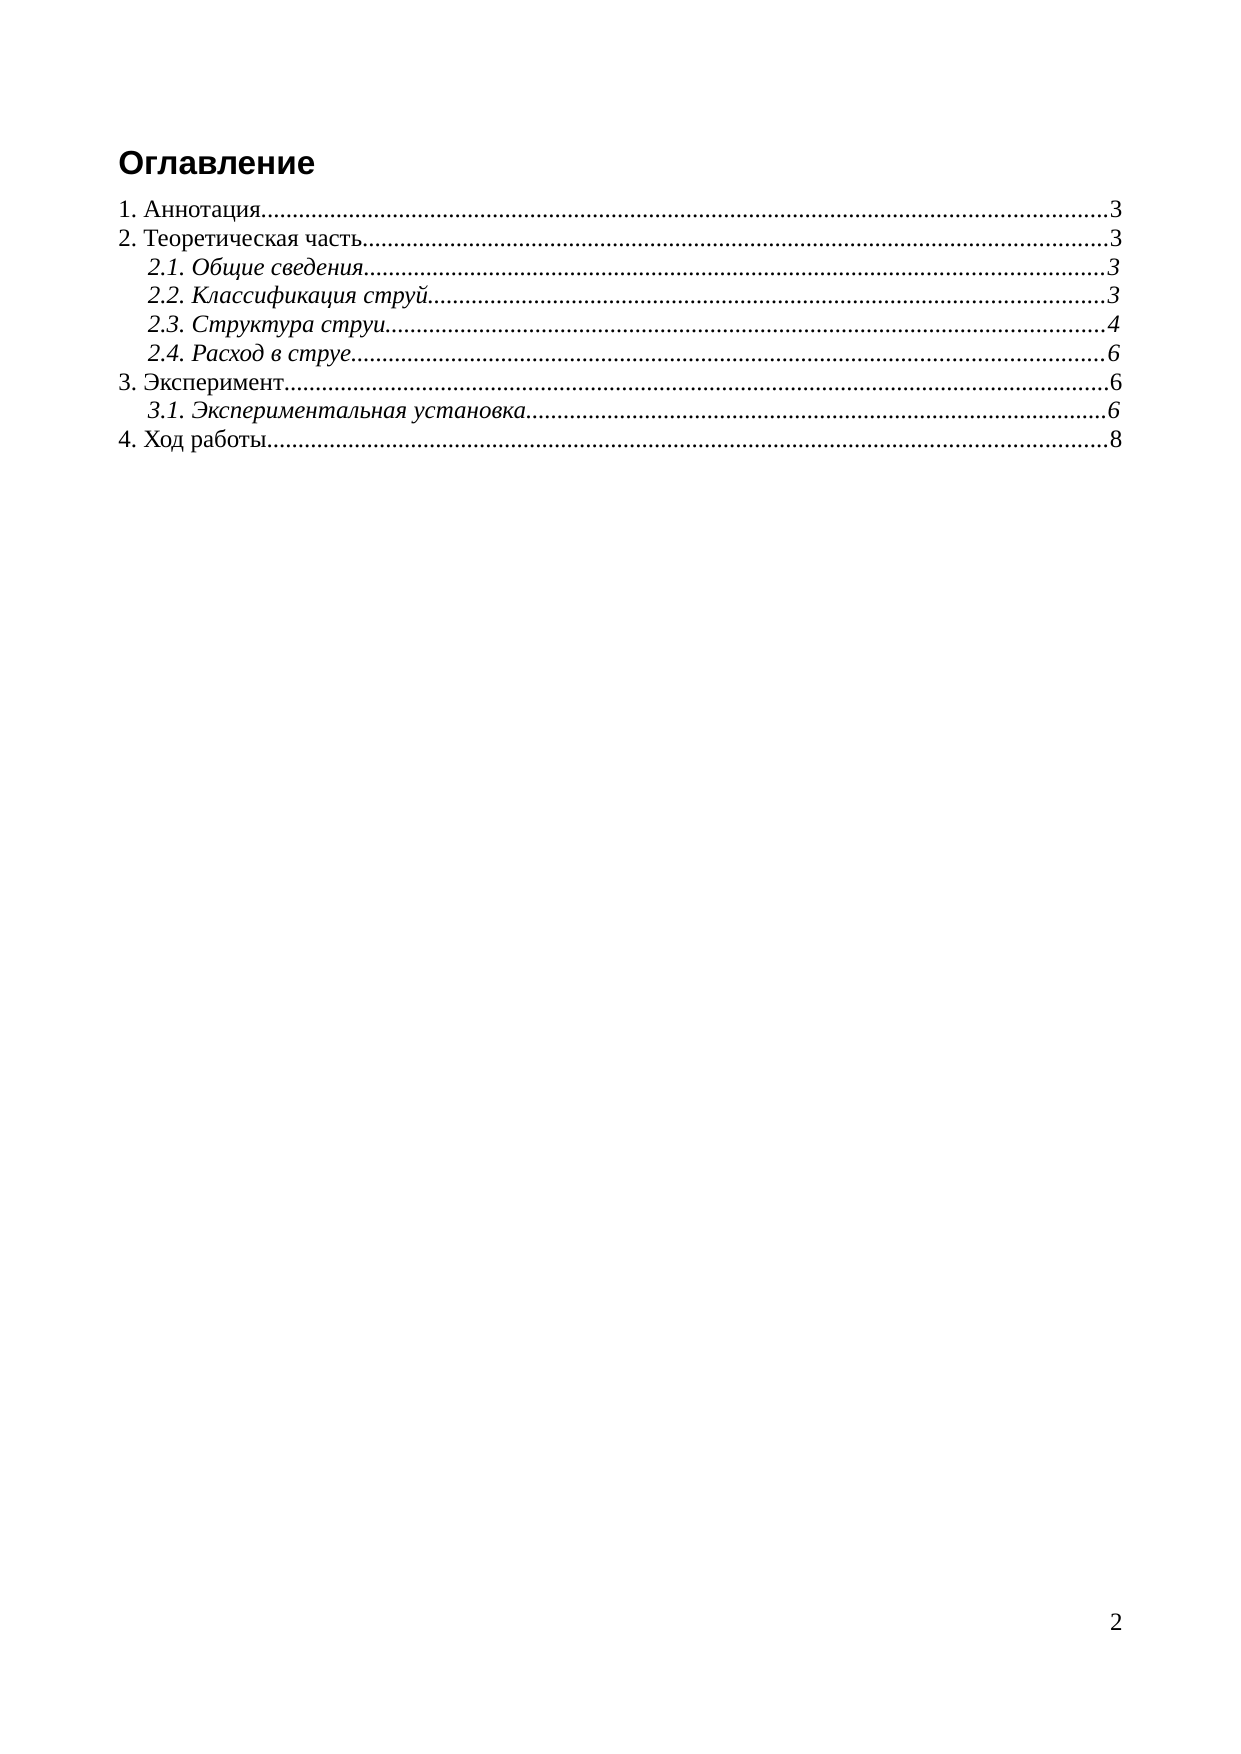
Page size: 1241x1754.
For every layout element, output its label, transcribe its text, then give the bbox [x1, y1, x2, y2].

text 2.1. Общие сведения 3 [148, 252, 1122, 280]
text 2.2. Классификация струй 3 [148, 280, 1122, 309]
text 4. Ход работы 8 [118, 424, 1122, 453]
text 1. Аннотация. 3 [118, 194, 1122, 223]
text 3. Эксперимент 6 [118, 367, 1122, 395]
text 2. Теоретическая часть. 3 [118, 223, 1122, 252]
text 2.3. Структура струи 4 [148, 309, 1122, 338]
subtitle Оглавление [118, 143, 1122, 182]
text 2.4. Расход в струе 6 [148, 338, 1122, 367]
text 3.1. Экспериментальная установка 6 [148, 395, 1122, 424]
